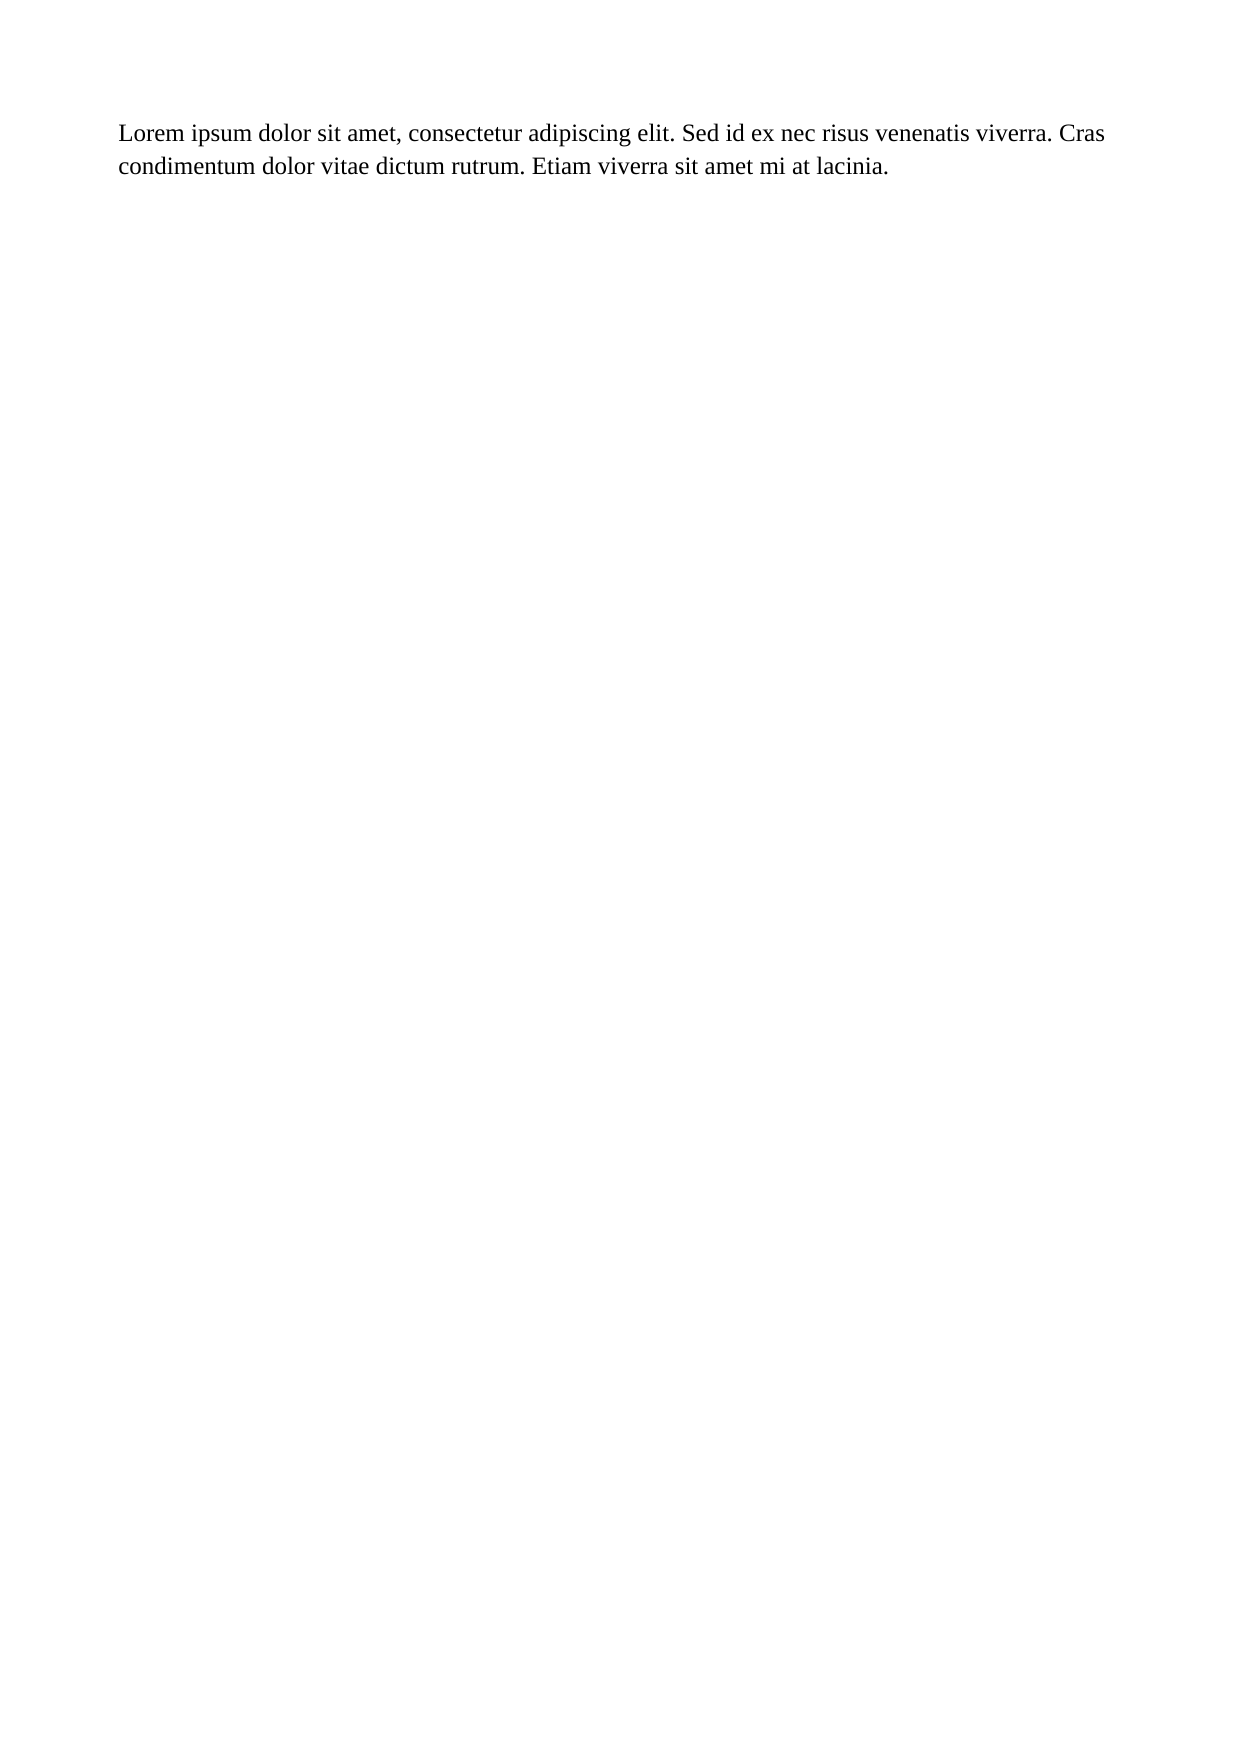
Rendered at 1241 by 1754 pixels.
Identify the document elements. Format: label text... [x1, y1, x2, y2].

text Lorem ipsum dolor sit amet, consectetur adipiscing elit. Sed id ex nec risus venenatis viverra. Cras condimentum dolor vitae dictum rutrum. Etiam viverra sit amet mi at lacinia. [118, 118, 1122, 180]
